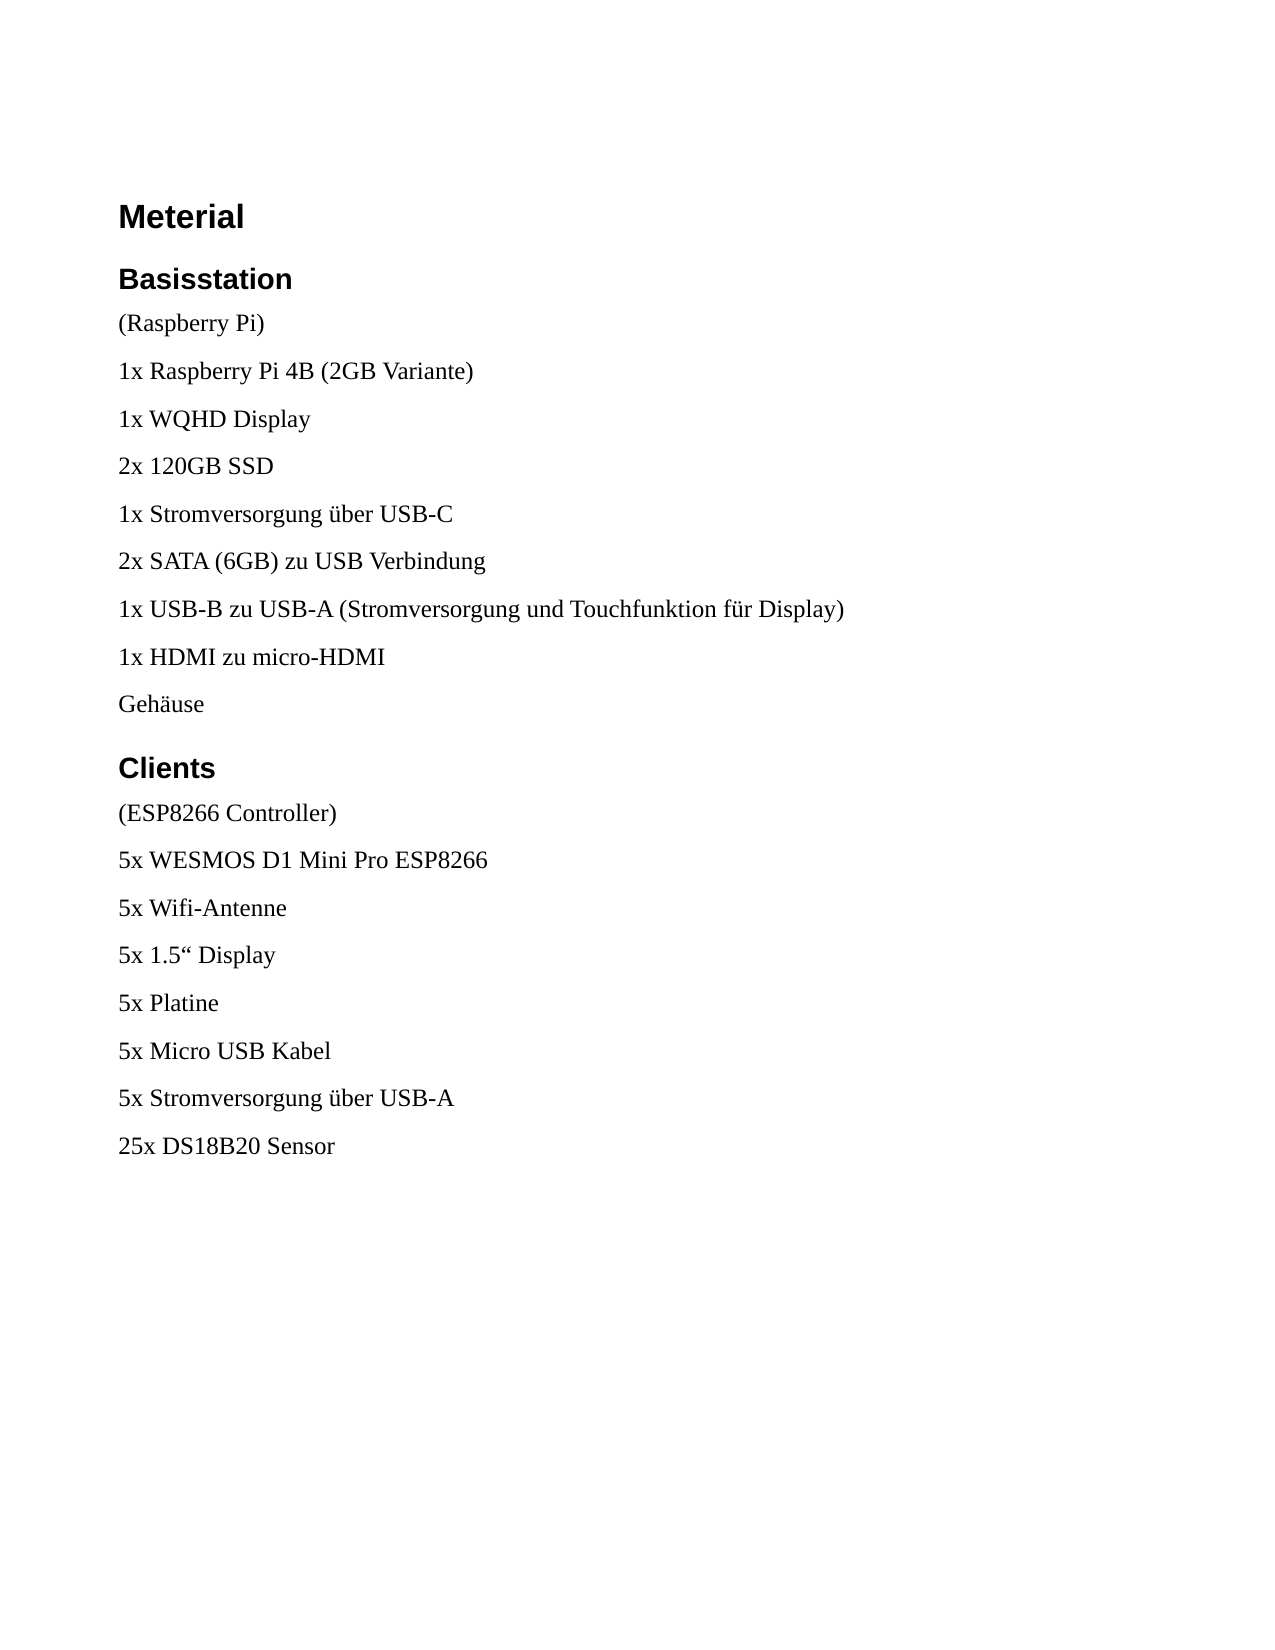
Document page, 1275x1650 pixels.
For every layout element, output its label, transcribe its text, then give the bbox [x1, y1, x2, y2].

subtitle Meterial [118, 196, 1157, 235]
text 5x Wifi-Antenne [118, 893, 1157, 922]
text 2x SATA (6GB) zu USB Verbindung [118, 546, 1157, 575]
text 5x Micro USB Kabel [118, 1036, 1157, 1064]
text 5x WESMOS D1 Mini Pro ESP8266 [118, 845, 1157, 874]
text (Raspberry Pi) [118, 308, 1157, 337]
text 1x USB-B zu USB-A (Stromversorgung und Touchfunktion für Display) [118, 594, 1157, 623]
text 5x Stromversorgung über USB-A [118, 1083, 1157, 1112]
text 2x 120GB SSD [118, 451, 1157, 480]
subtitle Basisstation [118, 262, 1157, 296]
text 1x Stromversorgung über USB-C [118, 499, 1157, 528]
text 1x HDMI zu micro-HDMI [118, 642, 1157, 670]
text 1x Raspberry Pi 4B (2GB Variante) [118, 356, 1157, 385]
text 25x DS18B20 Sensor [118, 1131, 1157, 1160]
text 5x 1.5“ Display [118, 941, 1157, 969]
text 1x WQHD Display [118, 404, 1157, 432]
text (ESP8266 Controller) [118, 798, 1157, 826]
subtitle Clients [118, 751, 1157, 785]
text 5x Platine [118, 988, 1157, 1017]
text Gehäuse [118, 689, 1157, 718]
